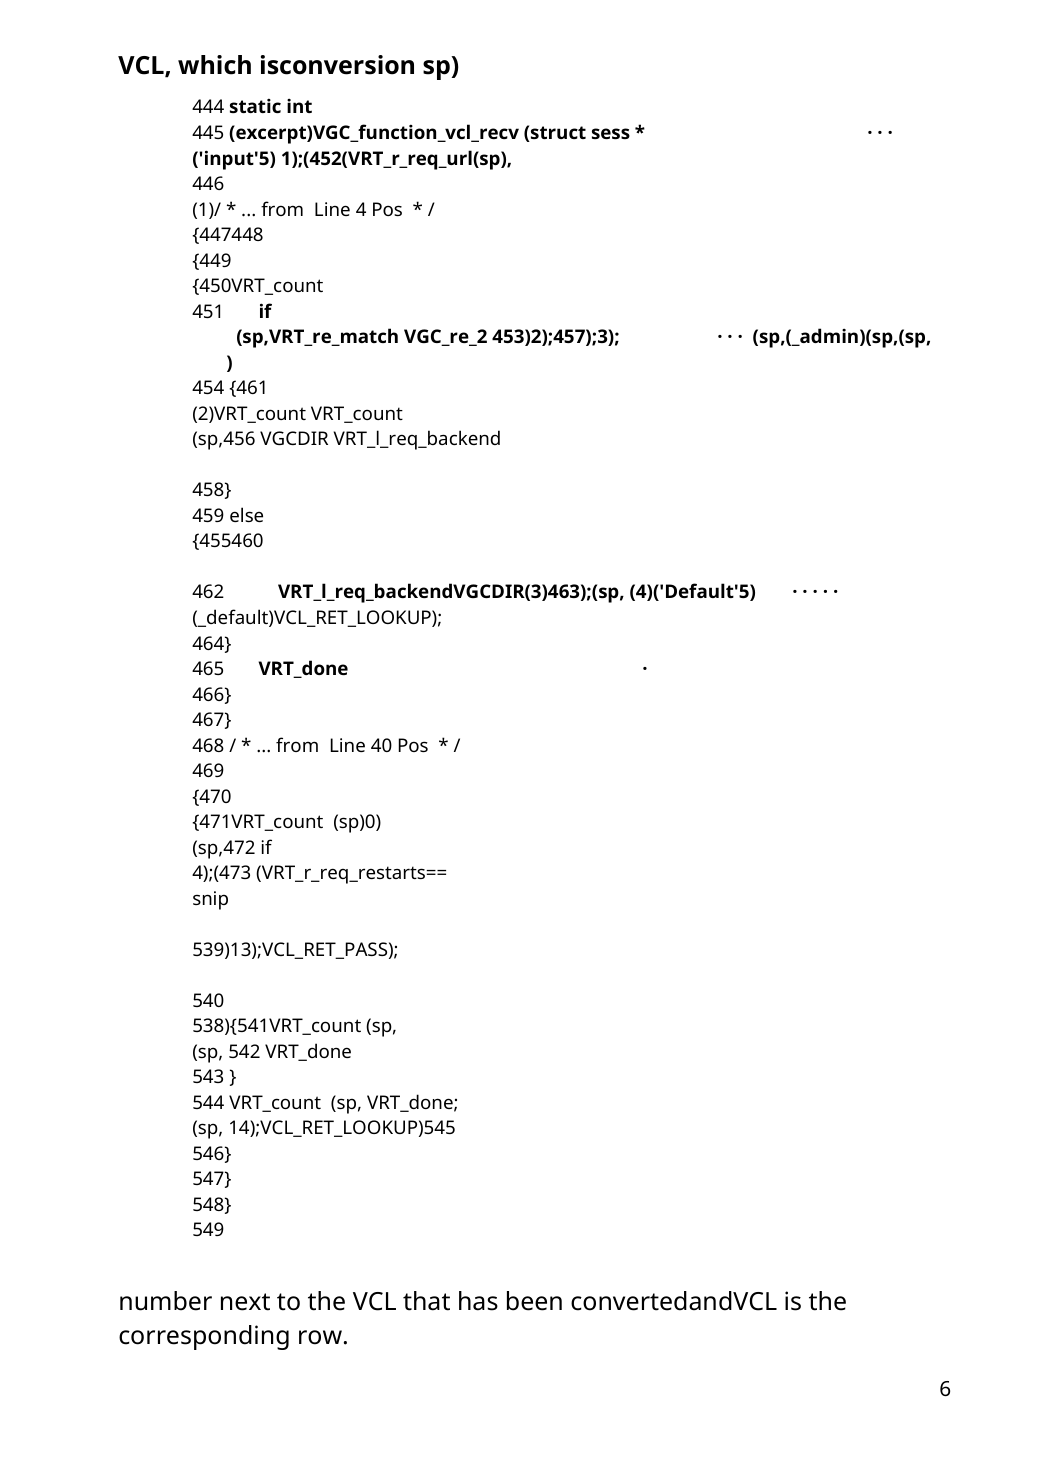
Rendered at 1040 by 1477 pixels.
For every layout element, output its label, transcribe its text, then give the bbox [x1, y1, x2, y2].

text 444 static int 445 (excerpt)VGC_function_vcl_recv (struct sess * · · · ('input'5) 1);(452(VRT_r_req_url(sp), 446 (1)/ * ... from Line 4 Pos * / {447448 {449 {450VRT_count 451 if (sp,VRT_re_match VGC_re_2 453)2);457);3); · · · (sp,(_admin)(sp,(sp, ) 454 {461 (2)VRT_count VRT_count (sp,456 VGCDIR VRT_l_req_backend 458} 459 else {455460 462 VRT_l_req_backendVGCDIR(3)463);(sp, (4)('Default'5) · · · · · (_default)VCL_RET_LOOKUP); 464} 465 VRT_done · 466} 467} 468 / * ... from Line 40 Pos * / 469 {470 {471VRT_count (sp)0) (sp,472 if 4);(473 (VRT_r_req_restarts== snip 539)13);VCL_RET_PASS); 540 538){541VRT_count (sp, (sp, 542 VRT_done 543 } 544 VRT_count (sp, VRT_done; (sp, 14);VCL_RET_LOOKUP)545 546} 547} 548} 549 [192, 94, 951, 1271]
text VCL, which isconversion sp) [118, 47, 951, 81]
text number next to the VCL that has been convertedandVCL is the corresponding row. [118, 1283, 951, 1351]
